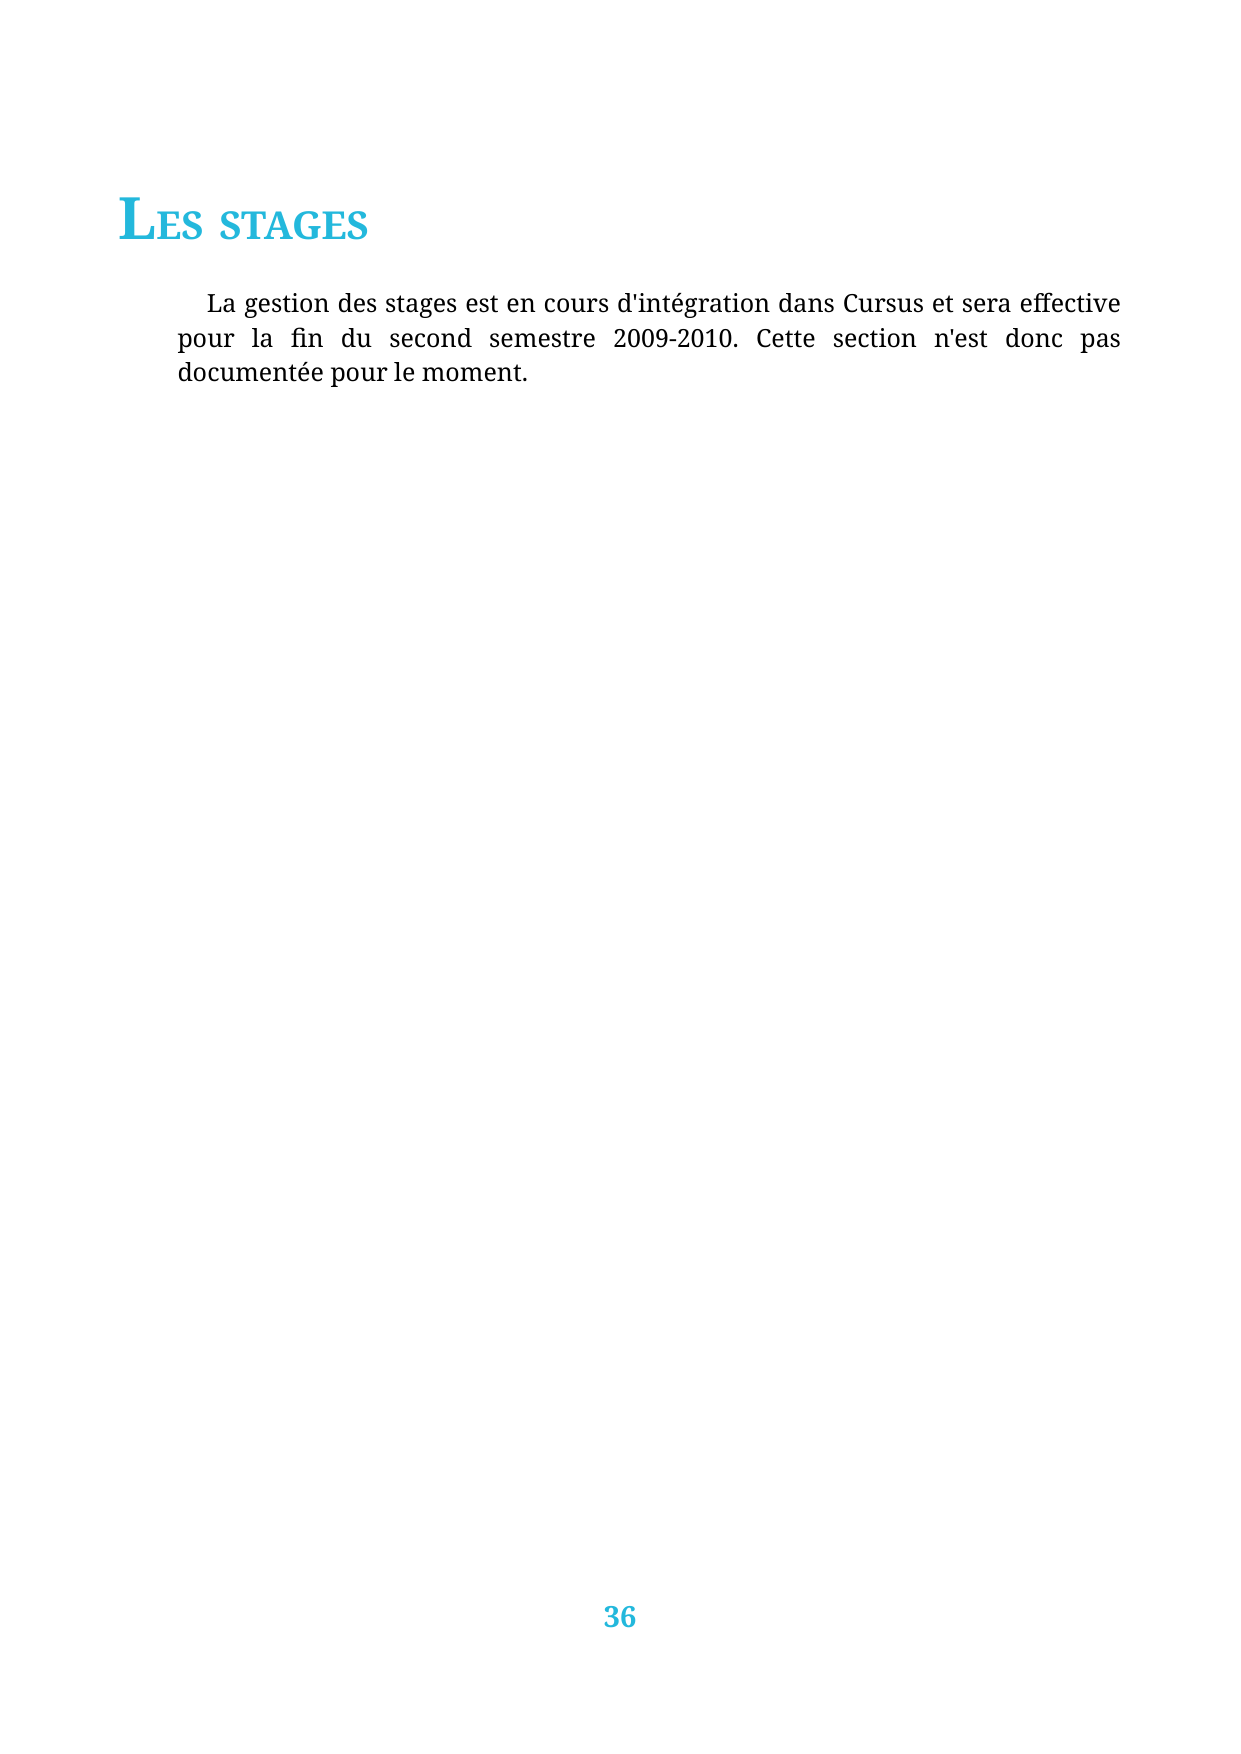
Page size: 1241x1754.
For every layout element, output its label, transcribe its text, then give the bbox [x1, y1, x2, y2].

subtitle Les stages [118, 177, 1122, 257]
text La gestion des stages est en cours d'intégration dans Cursus et sera effective pour la fin du second semestre 2009-2010. Cette section n'est donc pas documentée pour le moment. [177, 286, 1122, 388]
